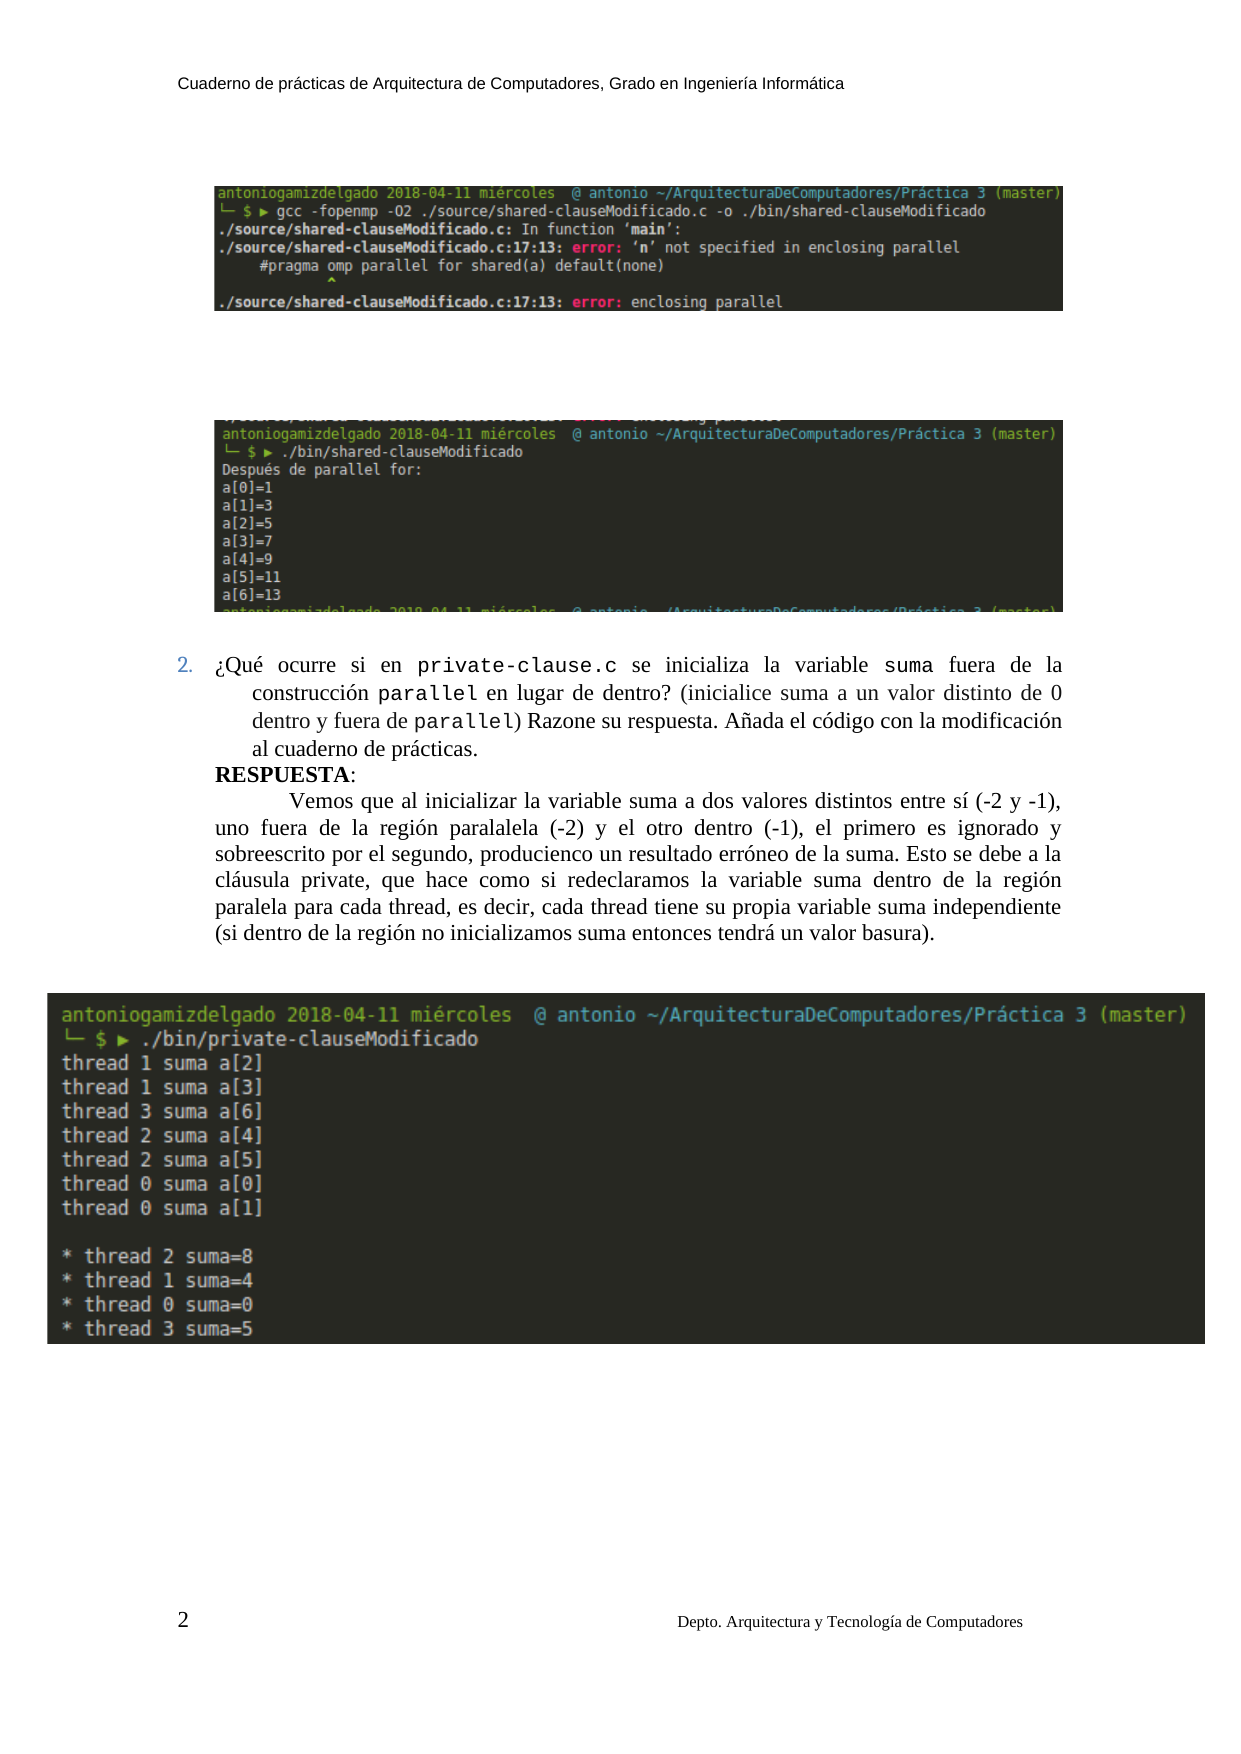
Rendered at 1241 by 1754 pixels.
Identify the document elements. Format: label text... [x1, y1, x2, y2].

picture [214, 186, 1063, 311]
picture [214, 420, 1063, 612]
list ¿Qué ocurre si en private-clause.c se inicializa la variable suma fuera de la construcción parallel en lugar de dentro? (inicialice suma a un valor distinto de 0 dentro y fuera de parallel) Razone su respuesta. Añada el código con la modificación al cuaderno de prácticas. [177, 651, 1063, 761]
text Vemos que al inicializar la variable suma a dos valores distintos entre sí (-2 y -1), uno fuera de la región paralalela (-2) y el otro dentro (-1), el primero es ignorado y sobreescrito por el segundo, producienco un resultado erróneo de la suma. Esto se debe a la cláusula private, que hace como si redeclaramos la variable suma dentro de la región paralela para cada thread, es decir, cada thread tiene su propia variable suma independiente (si dentro de la región no inicializamos suma entonces tendrá un valor basura). [215, 787, 1063, 946]
text RESPUESTA: [215, 761, 1063, 787]
picture [47, 993, 1205, 1344]
